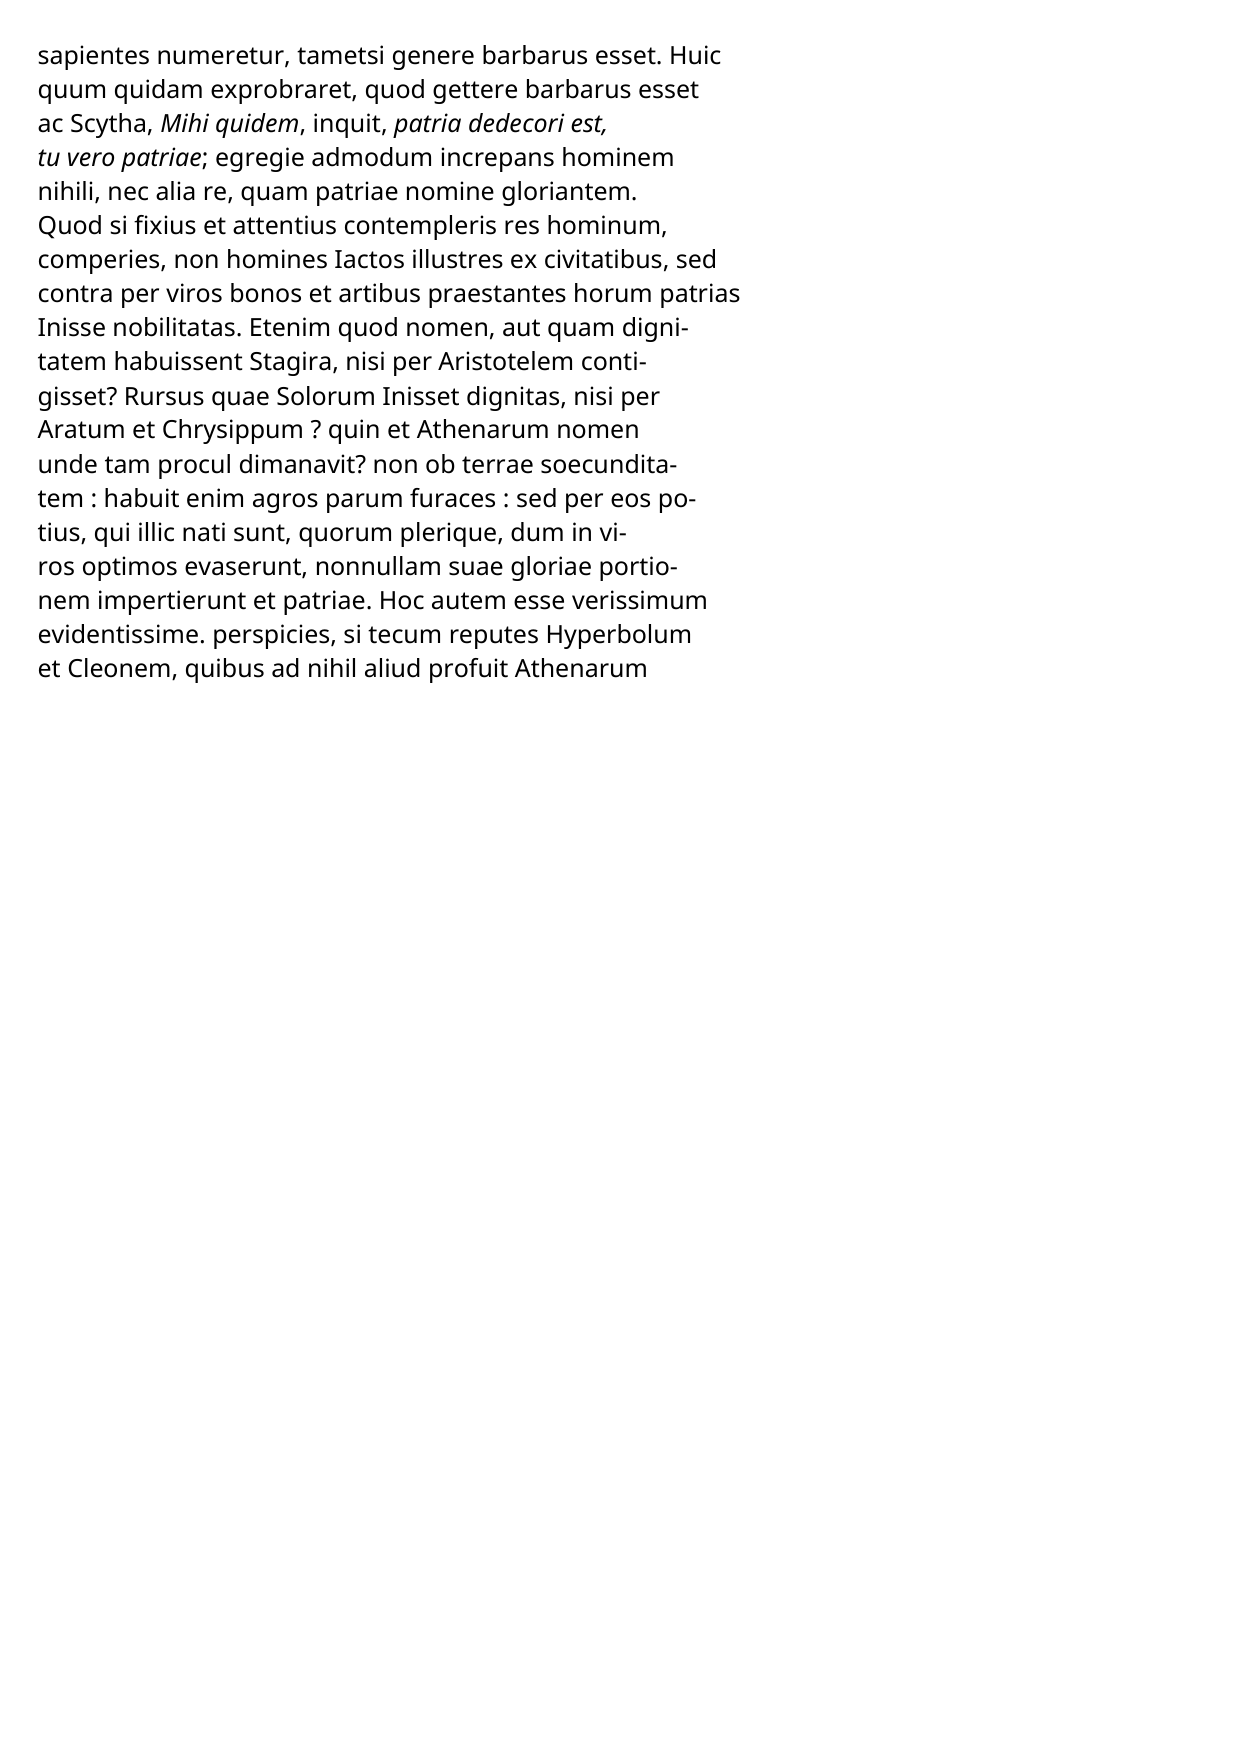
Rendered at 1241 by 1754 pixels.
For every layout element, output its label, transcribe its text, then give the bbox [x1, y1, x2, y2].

text sapientes numeretur, tametsi genere barbarus esset. Huic quum quidam exprobraret, quod gettere barbarus esset ac Scytha, Mihi quidem, inquit, patria dedecori est, tu vero patriae; egregie admodum increpans hominem nihili, nec alia re, quam patriae nomine gloriantem. Quod si fixius et attentius contempleris res hominum, comperies, non homines Iactos illustres ex civitatibus, sed contra per viros bonos et artibus praestantes horum patrias Inisse nobilitatas. Etenim quod nomen, aut quam digni- tatem habuissent Stagira, nisi per Aristotelem conti- gisset? Rursus quae Solorum Inisset dignitas, nisi per Aratum et Chrysippum ? quin et Athenarum nomen unde tam procul dimanavit? non ob terrae soecundita- tem : habuit enim agros parum furaces : sed per eos po- tius, qui illic nati sunt, quorum plerique, dum in vi- ros optimos evaserunt, nonnullam suae gloriae portio- nem impertierunt et patriae. Hoc autem esse verissimum evidentissime. perspicies, si tecum reputes Hyperbolum et Cleonem, quibus ad nihil aliud profuit Athenarum [37, 37, 1203, 685]
